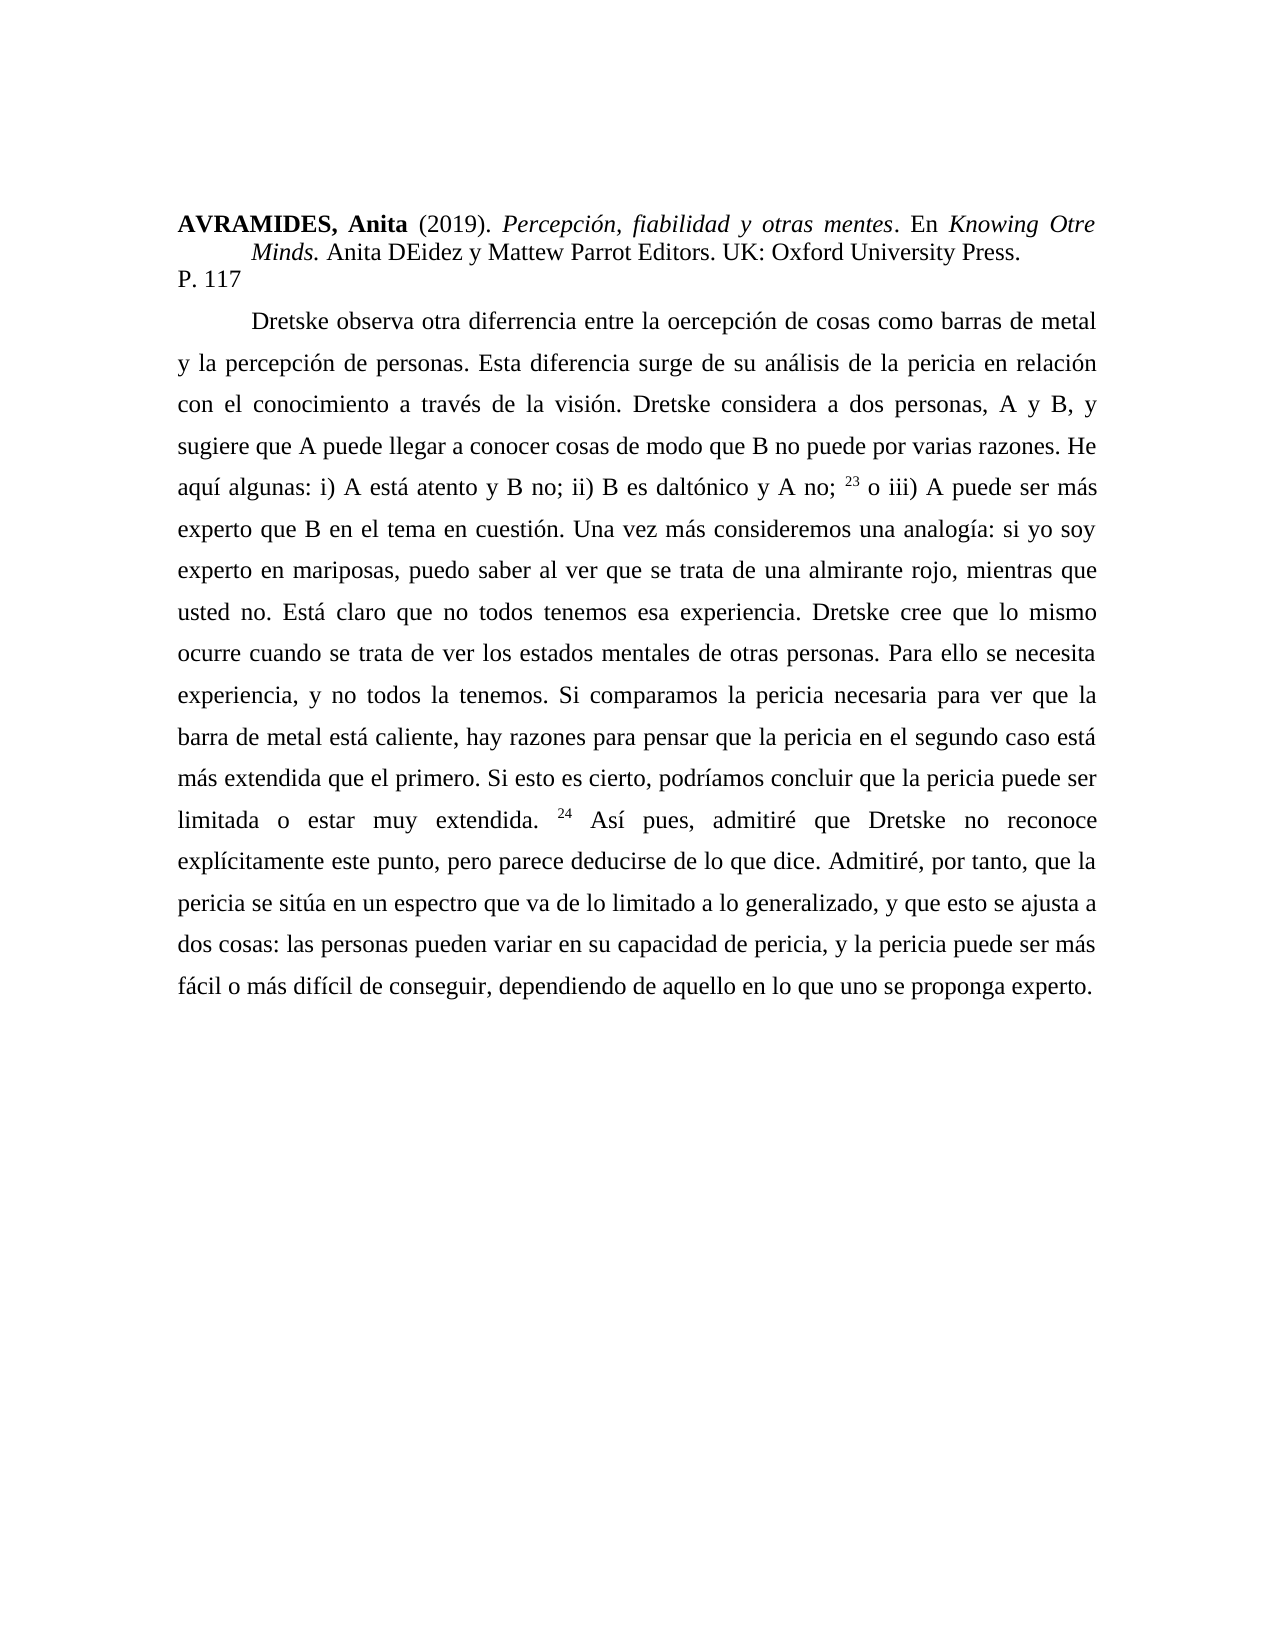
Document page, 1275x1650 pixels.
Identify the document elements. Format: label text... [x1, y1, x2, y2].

text Dretske observa otra diferrencia entre la oercepción de cosas como barras de metal y la percepción de personas. Esta diferencia surge de su análisis de la pericia en relación con el conocimiento a través de la visión. Dretske considera a dos personas, A y B, y sugiere que A puede llegar a conocer cosas de modo que B no puede por varias razones. He aquí algunas: i) A está atento y B no; ii) B es daltónico y A no; 23 o iii) A puede ser más experto que B en el tema en cuestión. Una vez más consideremos una analogía: si yo soy experto en mariposas, puedo saber al ver que se trata de una almirante rojo, mientras que usted no. Está claro que no todos tenemos esa experiencia. Dretske cree que lo mismo ocurre cuando se trata de ver los estados mentales de otras personas. Para ello se necesita experiencia, y no todos la tenemos. Si comparamos la pericia necesaria para ver que la barra de metal está caliente, hay razones para pensar que la pericia en el segundo caso está más extendida que el primero. Si esto es cierto, podríamos concluir que la pericia puede ser limitada o estar muy extendida. 24 Así pues, admitiré que Dretske no reconoce explícitamente este punto, pero parece deducirse de lo que dice. Admitiré, por tanto, que la pericia se sitúa en un espectro que va de lo limitado a lo generalizado, y que esto se ajusta a dos cosas: las personas pueden variar en su capacidad de pericia, y la pericia puede ser más fácil o más difícil de conseguir, dependiendo de aquello en lo que uno se proponga experto. [177, 307, 1098, 1000]
text AVRAMIDES, Anita (2019). Percepción, fiabilidad y otras mentes. En Knowing Otre Minds. Anita DEidez y Mattew Parrot Editors. UK: Oxford University Press. [177, 210, 1098, 266]
text P. 117 [177, 266, 1098, 293]
